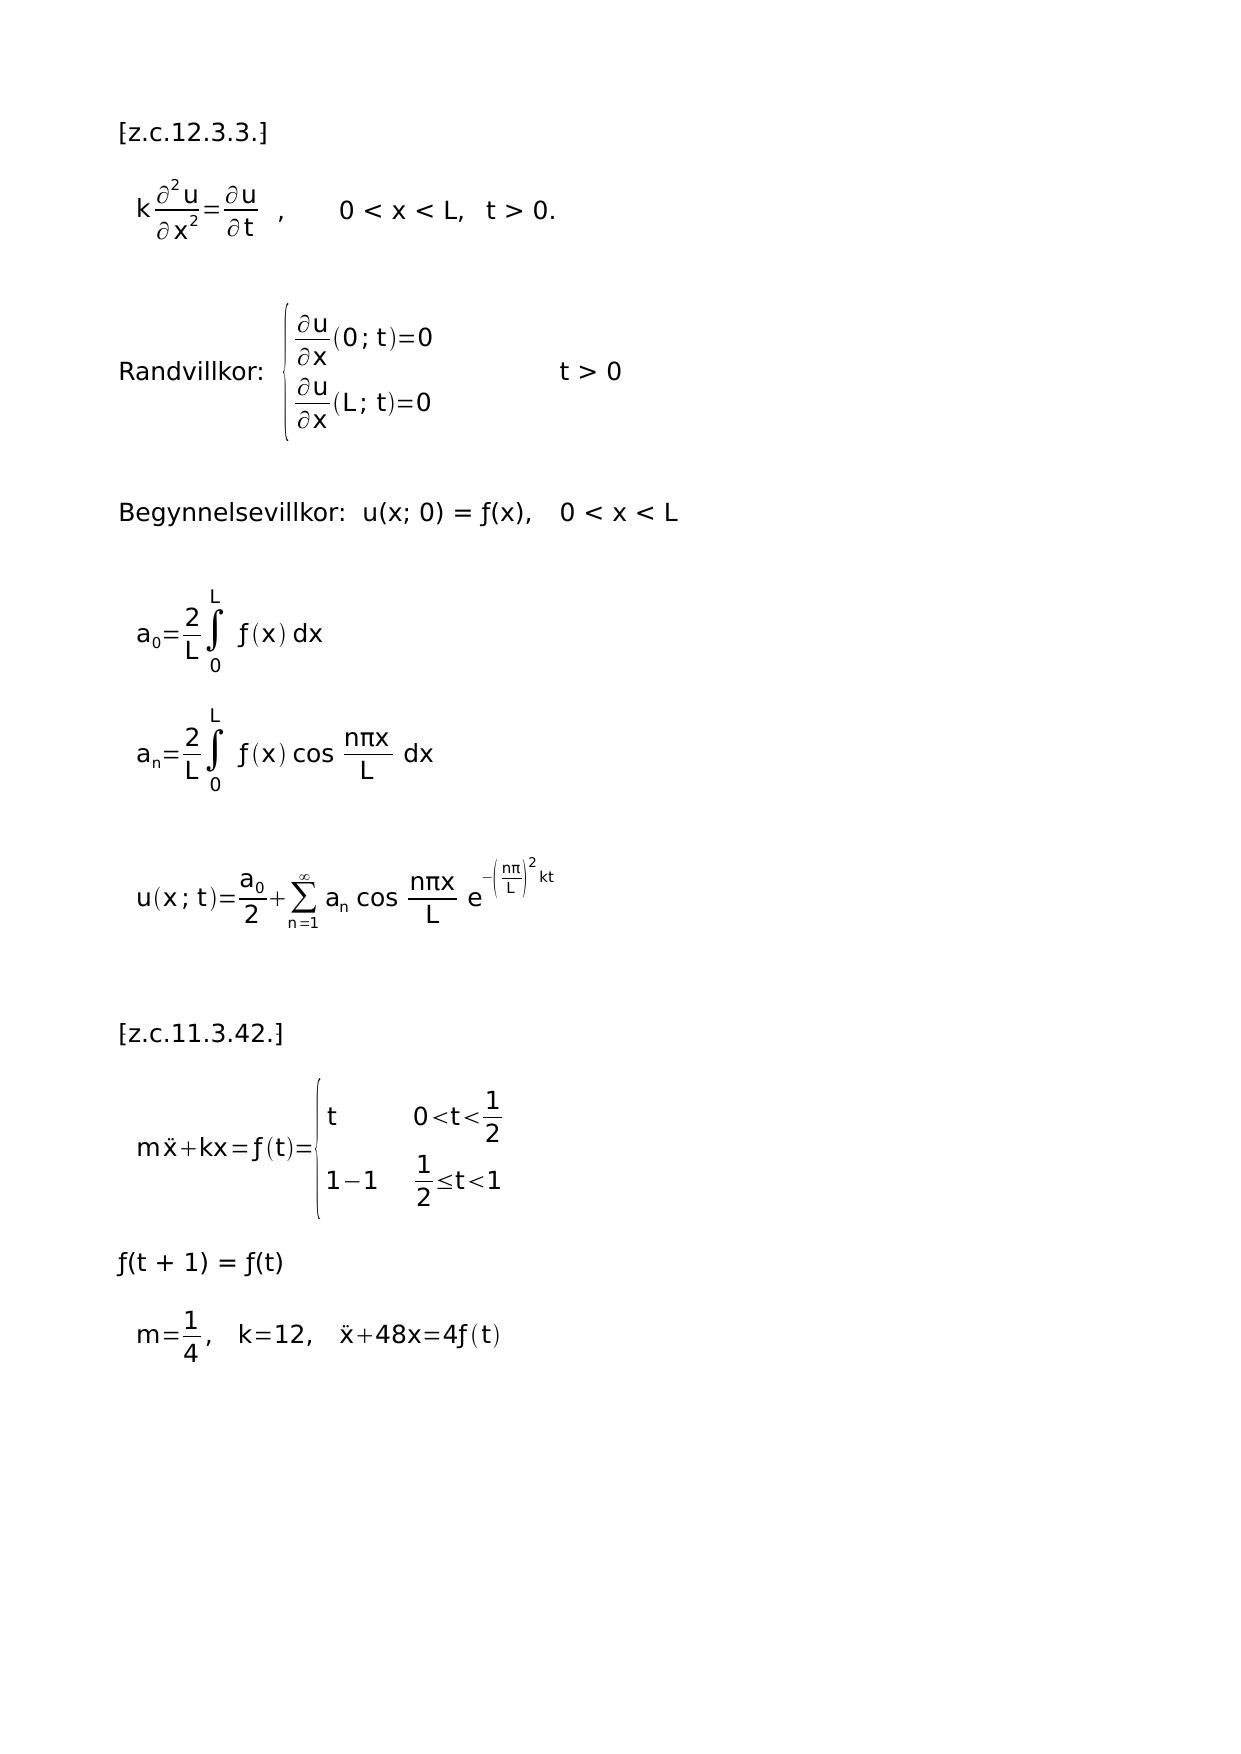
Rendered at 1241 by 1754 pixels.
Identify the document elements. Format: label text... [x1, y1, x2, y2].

text Randvillkor: t > 0 [118, 303, 1122, 440]
text Begynnelsevillkor: u(x; 0) = ƒ(x), 0 < x < L [118, 499, 1122, 528]
text ƒ(t + 1) = ƒ(t) [118, 1248, 1122, 1277]
text ⁅z.c.12.3.3.⁆ [118, 118, 1122, 147]
text , 0 < x < L, t > 0. [118, 176, 1122, 245]
text ⁅z.c.11.3.42.⁆ [118, 1020, 1122, 1049]
